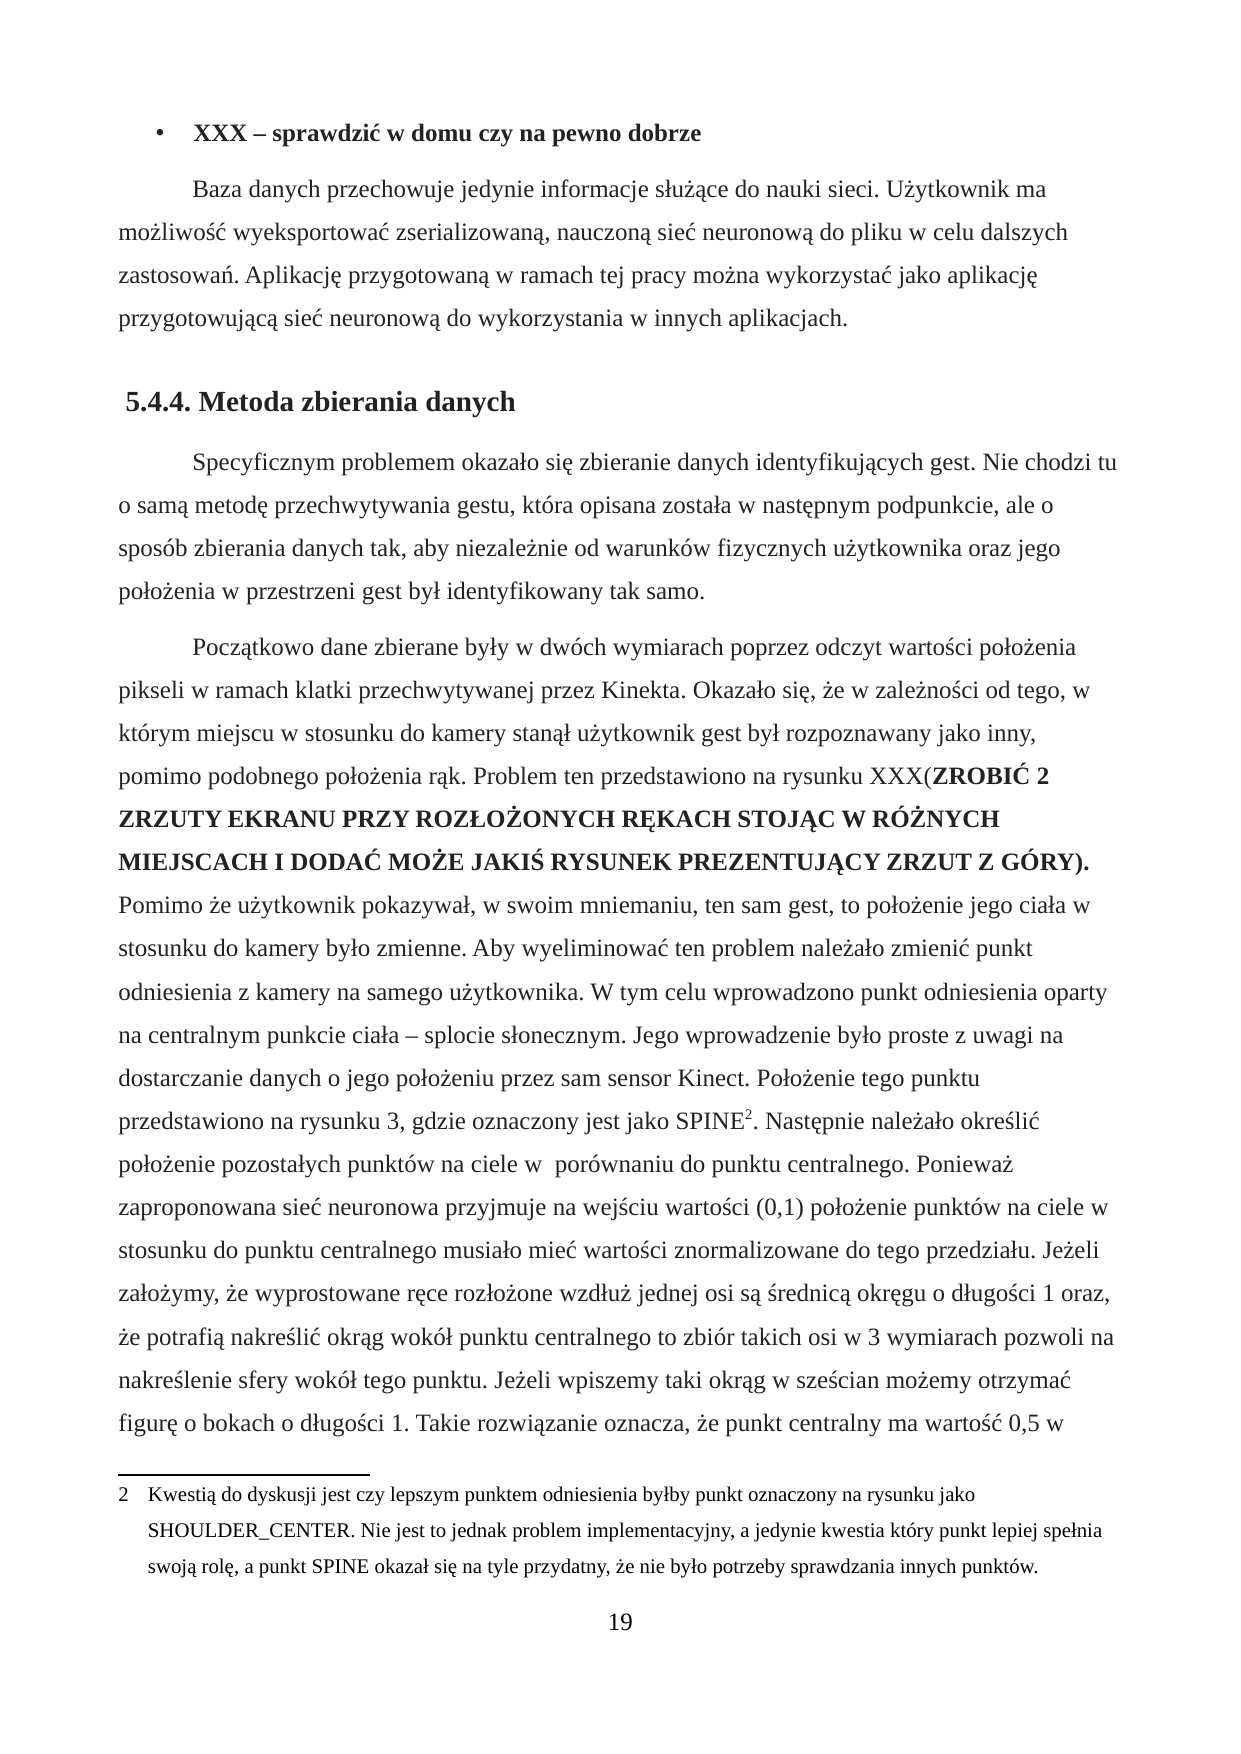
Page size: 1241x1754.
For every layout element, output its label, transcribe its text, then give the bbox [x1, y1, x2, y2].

list XXX – sprawdzić w domu czy na pewno dobrze [156, 118, 1122, 147]
text Początkowo dane zbierane były w dwóch wymiarach poprzez odczyt wartości położenia pikseli w ramach klatki przechwytywanej przez Kinekta. Okazało się, że w zależności od tego, w którym miejscu w stosunku do kamery stanął użytkownik gest był rozpoznawany jako inny, pomimo podobnego położenia rąk. Problem ten przedstawiono na rysunku XXX(ZROBIĆ 2 ZRZUTY EKRANU PRZY ROZŁOŻONYCH RĘKACH STOJĄC W RÓŻNYCH MIEJSCACH I DODAĆ MOŻE JAKIŚ RYSUNEK PREZENTUJĄCY ZRZUT Z GÓRY). Pomimo że użytkownik pokazywał, w swoim mniemaniu, ten sam gest, to położenie jego ciała w stosunku do kamery było zmienne. Aby wyeliminować ten problem należało zmienić punkt odniesienia z kamery na samego użytkownika. W tym celu wprowadzono punkt odniesienia oparty na centralnym punkcie ciała – splocie słonecznym. Jego wprowadzenie było proste z uwagi na dostarczanie danych o jego położeniu przez sam sensor Kinect. Położenie tego punktu przedstawiono na rysunku 3, gdzie oznaczony jest jako SPINE. Następnie należało określić położenie pozostałych punktów na ciele w porównaniu do punktu centralnego. Ponieważ zaproponowana sieć neuronowa przyjmuje na wejściu wartości (0,1) położenie punktów na ciele w stosunku do punktu centralnego musiało mieć wartości znormalizowane do tego przedziału. Jeżeli założymy, że wyprostowane ręce rozłożone wzdłuż jednej osi są średnicą okręgu o długości 1 oraz, że potrafią nakreślić okrąg wokół punktu centralnego to zbiór takich osi w 3 wymiarach pozwoli na nakreślenie sfery wokół tego punktu. Jeżeli wpiszemy taki okrąg w sześcian możemy otrzymać figurę o bokach o długości 1. Takie rozwiązanie oznacza, że punkt centralny ma wartość 0,5 w [118, 632, 1122, 1437]
text Kwestią do dyskusji jest czy lepszym punktem odniesienia byłby punkt oznaczony na rysunku jako SHOULDER_CENTER. Nie jest to jednak problem implementacyjny, a jedynie kwestia który punkt lepiej spełnia swoją rolę, a punkt SPINE okazał się na tyle przydatny, że nie było potrzeby sprawdzania innych punktów. [118, 1481, 1122, 1578]
text Specyficznym problemem okazało się zbieranie danych identyfikujących gest. Nie chodzi tu o samą metodę przechwytywania gestu, która opisana została w następnym podpunkcie, ale o sposób zbierania danych tak, aby niezależnie od warunków fizycznych użytkownika oraz jego położenia w przestrzeni gest był identyfikowany tak samo. [118, 447, 1122, 605]
text Baza danych przechowuje jedynie informacje służące do nauki sieci. Użytkownik ma możliwość wyeksportować zserializowaną, nauczoną sieć neuronową do pliku w celu dalszych zastosowań. Aplikację przygotowaną w ramach tej pracy można wykorzystać jako aplikację przygotowującą sieć neuronową do wykorzystania w innych aplikacjach. [118, 174, 1122, 332]
subtitle Metoda zbierania danych [118, 384, 1122, 417]
